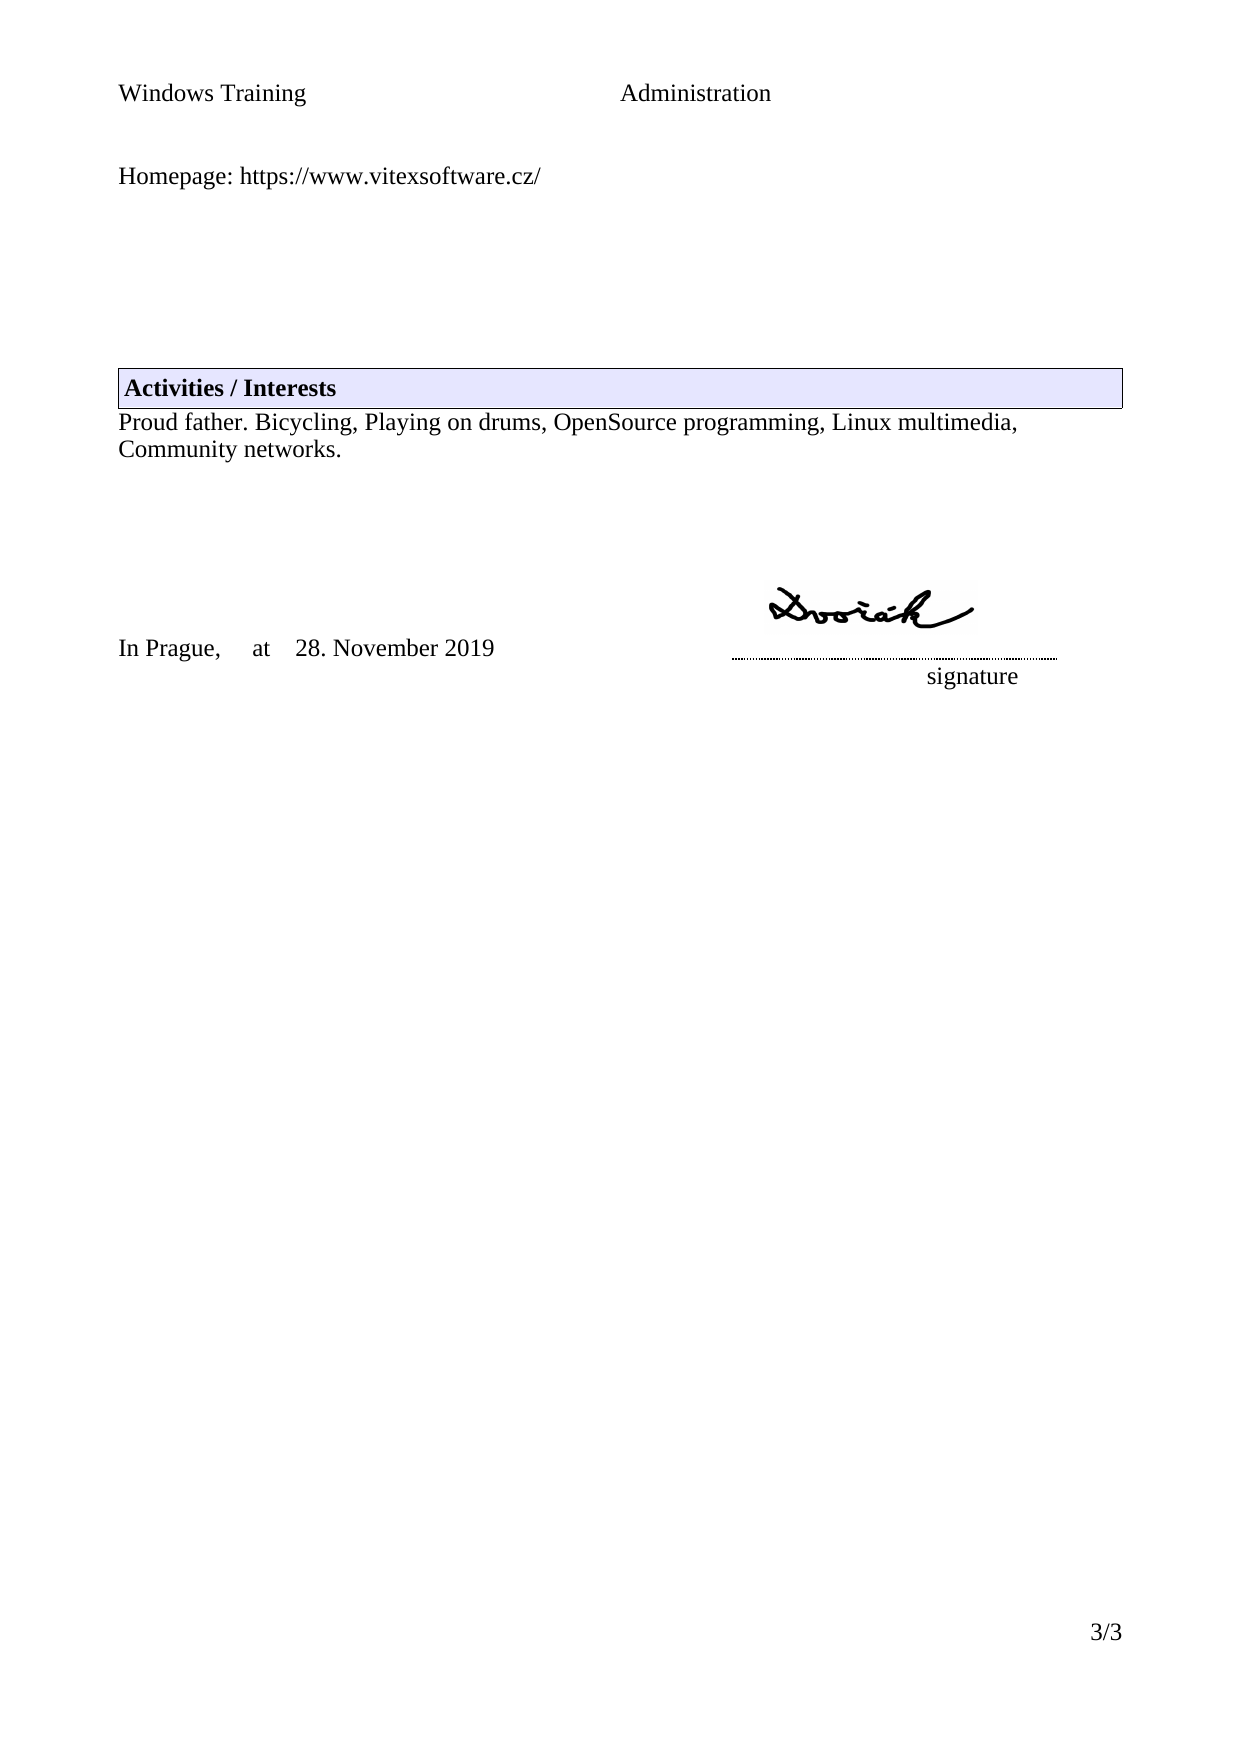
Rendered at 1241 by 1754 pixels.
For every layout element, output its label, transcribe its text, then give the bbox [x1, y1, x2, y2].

text Proud father. Bicycling, Playing on drums, OpenSource programming, Linux multimedia, Community networks. [118, 409, 1122, 463]
text Homepage: https://www.vitexsoftware.cz/ [118, 162, 1122, 189]
table_cell Administration [620, 79, 1122, 106]
text In Prague, at 28. November 2019 [118, 574, 1122, 662]
picture [764, 580, 978, 635]
table_cell Windows Training [118, 79, 620, 106]
text signature [118, 662, 1122, 690]
table_header Activities / Interests [119, 369, 1122, 407]
